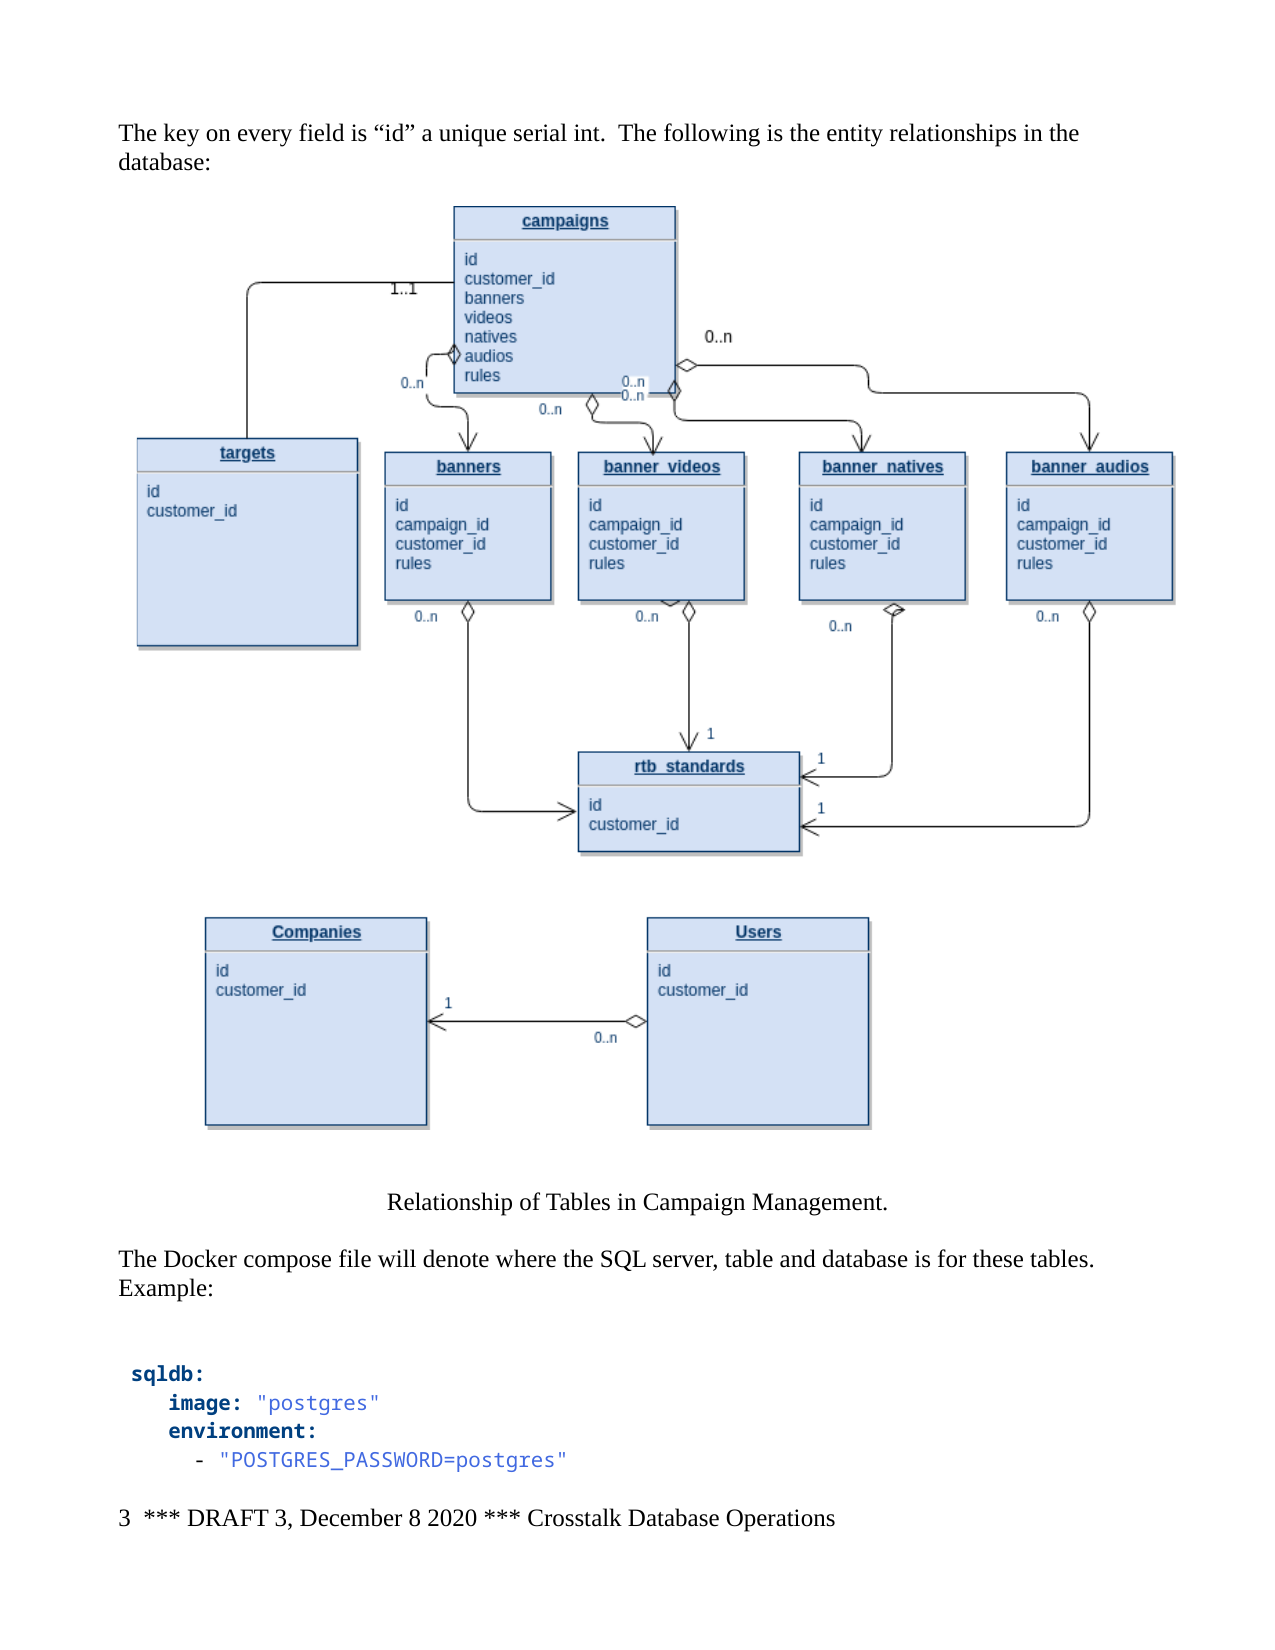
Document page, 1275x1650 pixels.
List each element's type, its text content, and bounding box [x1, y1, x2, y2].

text - "POSTGRES_PASSWORD=postgres" [118, 1445, 1157, 1473]
text environment: [118, 1416, 1157, 1445]
text image: "postgres" [118, 1388, 1157, 1416]
picture [136, 206, 1176, 1130]
text The Docker compose file will denote where the SQL server, table and database is for these tables. Example: [118, 1244, 1157, 1302]
text Relationship of Tables in Campaign Management. [118, 1187, 1157, 1216]
text sqldb: [118, 1359, 1157, 1388]
text The key on every field is “id” a unique serial int. The following is the entity relationships in the database: [118, 118, 1157, 176]
